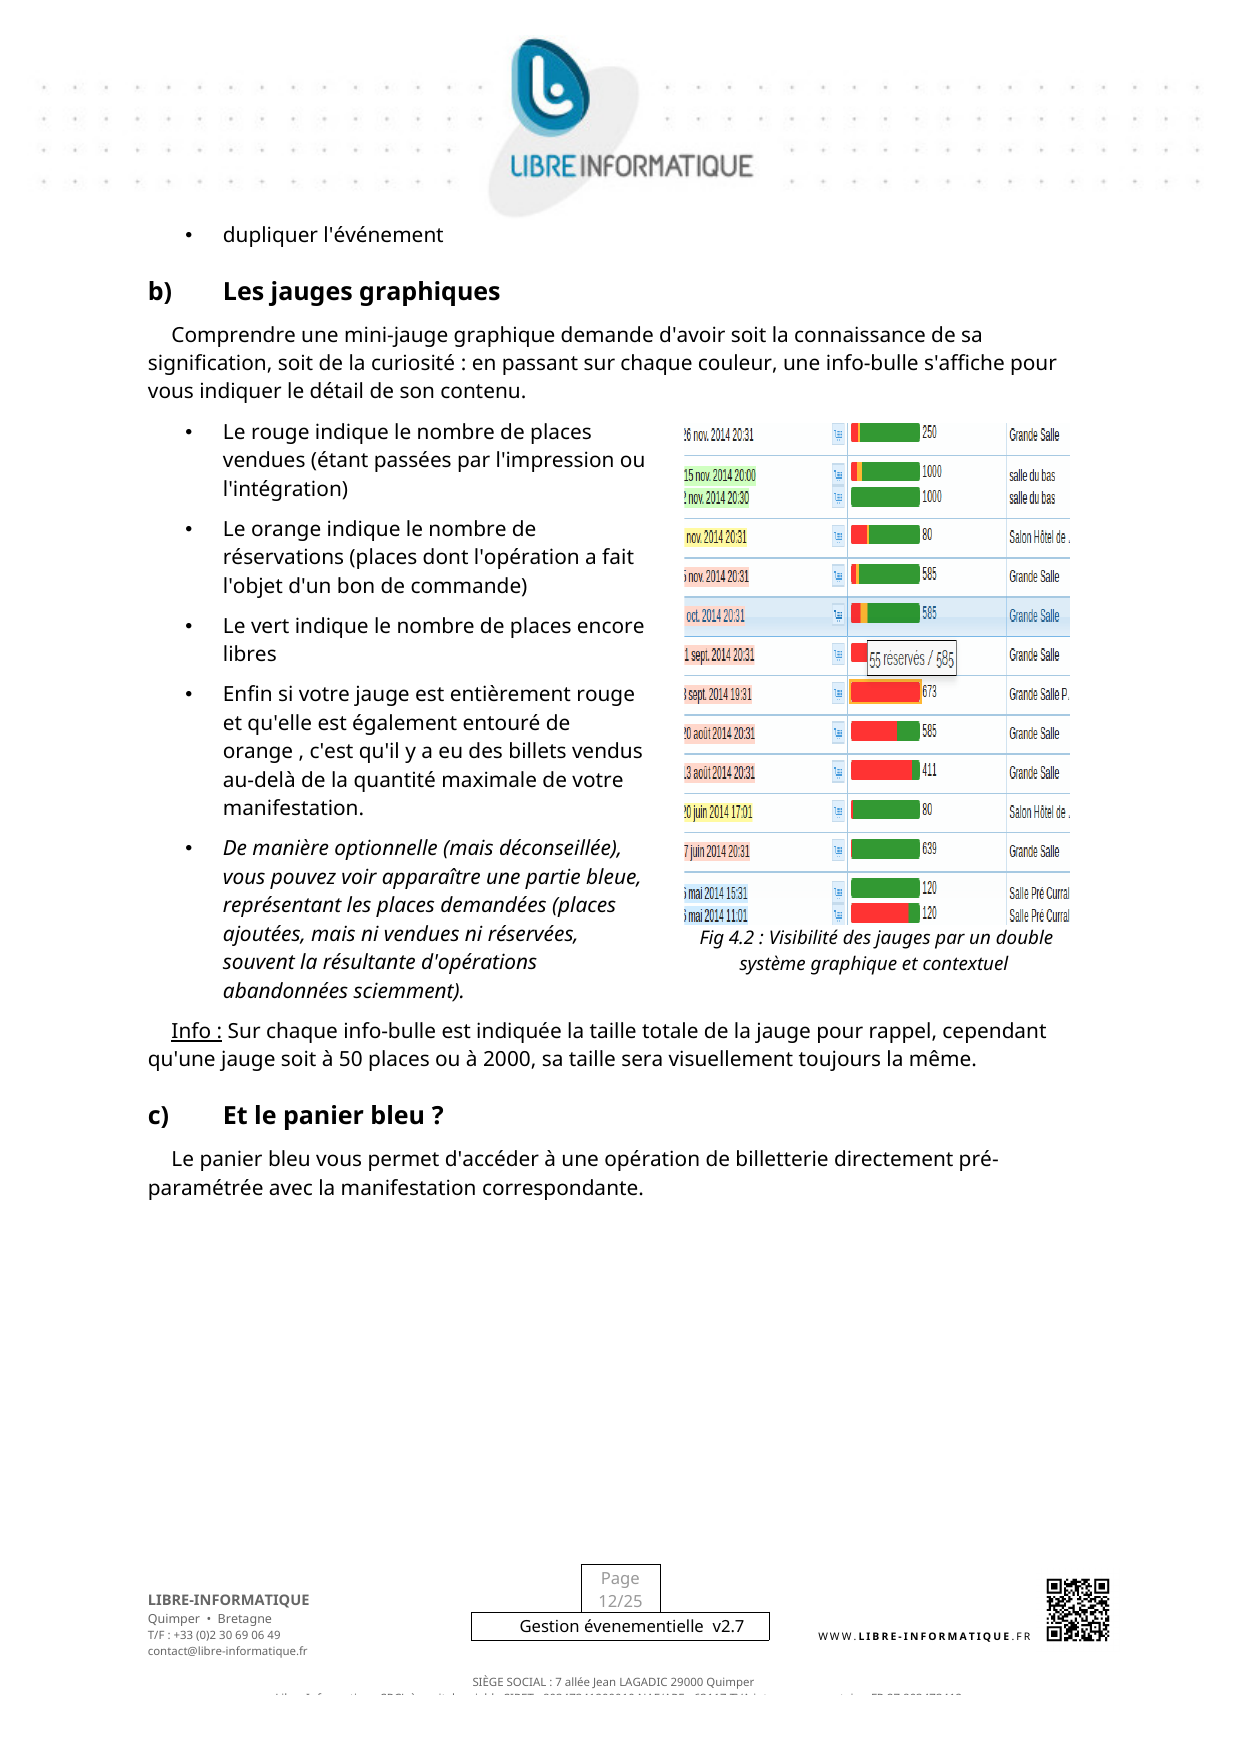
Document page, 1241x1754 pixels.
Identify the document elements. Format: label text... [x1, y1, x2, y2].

picture [684, 423, 1070, 925]
list De manière optionnelle (mais déconseillée), vous pouvez voir apparaître une partie bleue, représentant les places demandées (places ajoutées, mais ni vendues ni réservées, souvent la résultante d'opérations abandonnées sciemment). [185, 833, 684, 1004]
list Le rouge indique le nombre de places vendues (étant passées par l'impression ou l'intégration) [185, 411, 1093, 502]
list Le orange indique le nombre de réservations (places dont l'opération a fait l'objet d'un bon de commande) [185, 514, 684, 599]
text Info : Sur chaque info-bulle est indiquée la taille totale de la jauge pour rappel, cependant qu'une jauge soit à 50 places ou à 2000, sa taille sera visuellement toujours la même. [148, 1016, 1093, 1073]
picture [1036, 1568, 1120, 1652]
picture [27, 35, 1213, 220]
subtitle Les jauges graphiques [148, 273, 1093, 307]
list Le vert indique le nombre de places encore libres [185, 611, 684, 668]
text Comprendre une mini-jauge graphique demande d'avoir soit la connaissance de sa signification, soit de la curiosité : en passant sur chaque couleur, une info-bulle s'affiche pour vous indiquer le détail de son contenu. [148, 320, 1093, 405]
subtitle Et le panier bleu ? [148, 1098, 1093, 1132]
list dupliquer l'événement [185, 220, 1093, 248]
list [1070, 611, 1093, 668]
list Enfin si votre jauge est entièrement rouge et qu'elle est également entouré de orange , c'est qu'il y a eu des billets vendus au-delà de la quantité maximale de votre manifestation. [185, 679, 684, 822]
list Fig 4.2 : Visibilité des jauges par un double système graphique et contextuel [684, 925, 1070, 976]
text Le panier bleu vous permet d'accéder à une opération de billetterie directement pré-paramétrée avec la manifestation correspondante. [148, 1144, 1093, 1201]
list [684, 976, 1070, 1009]
